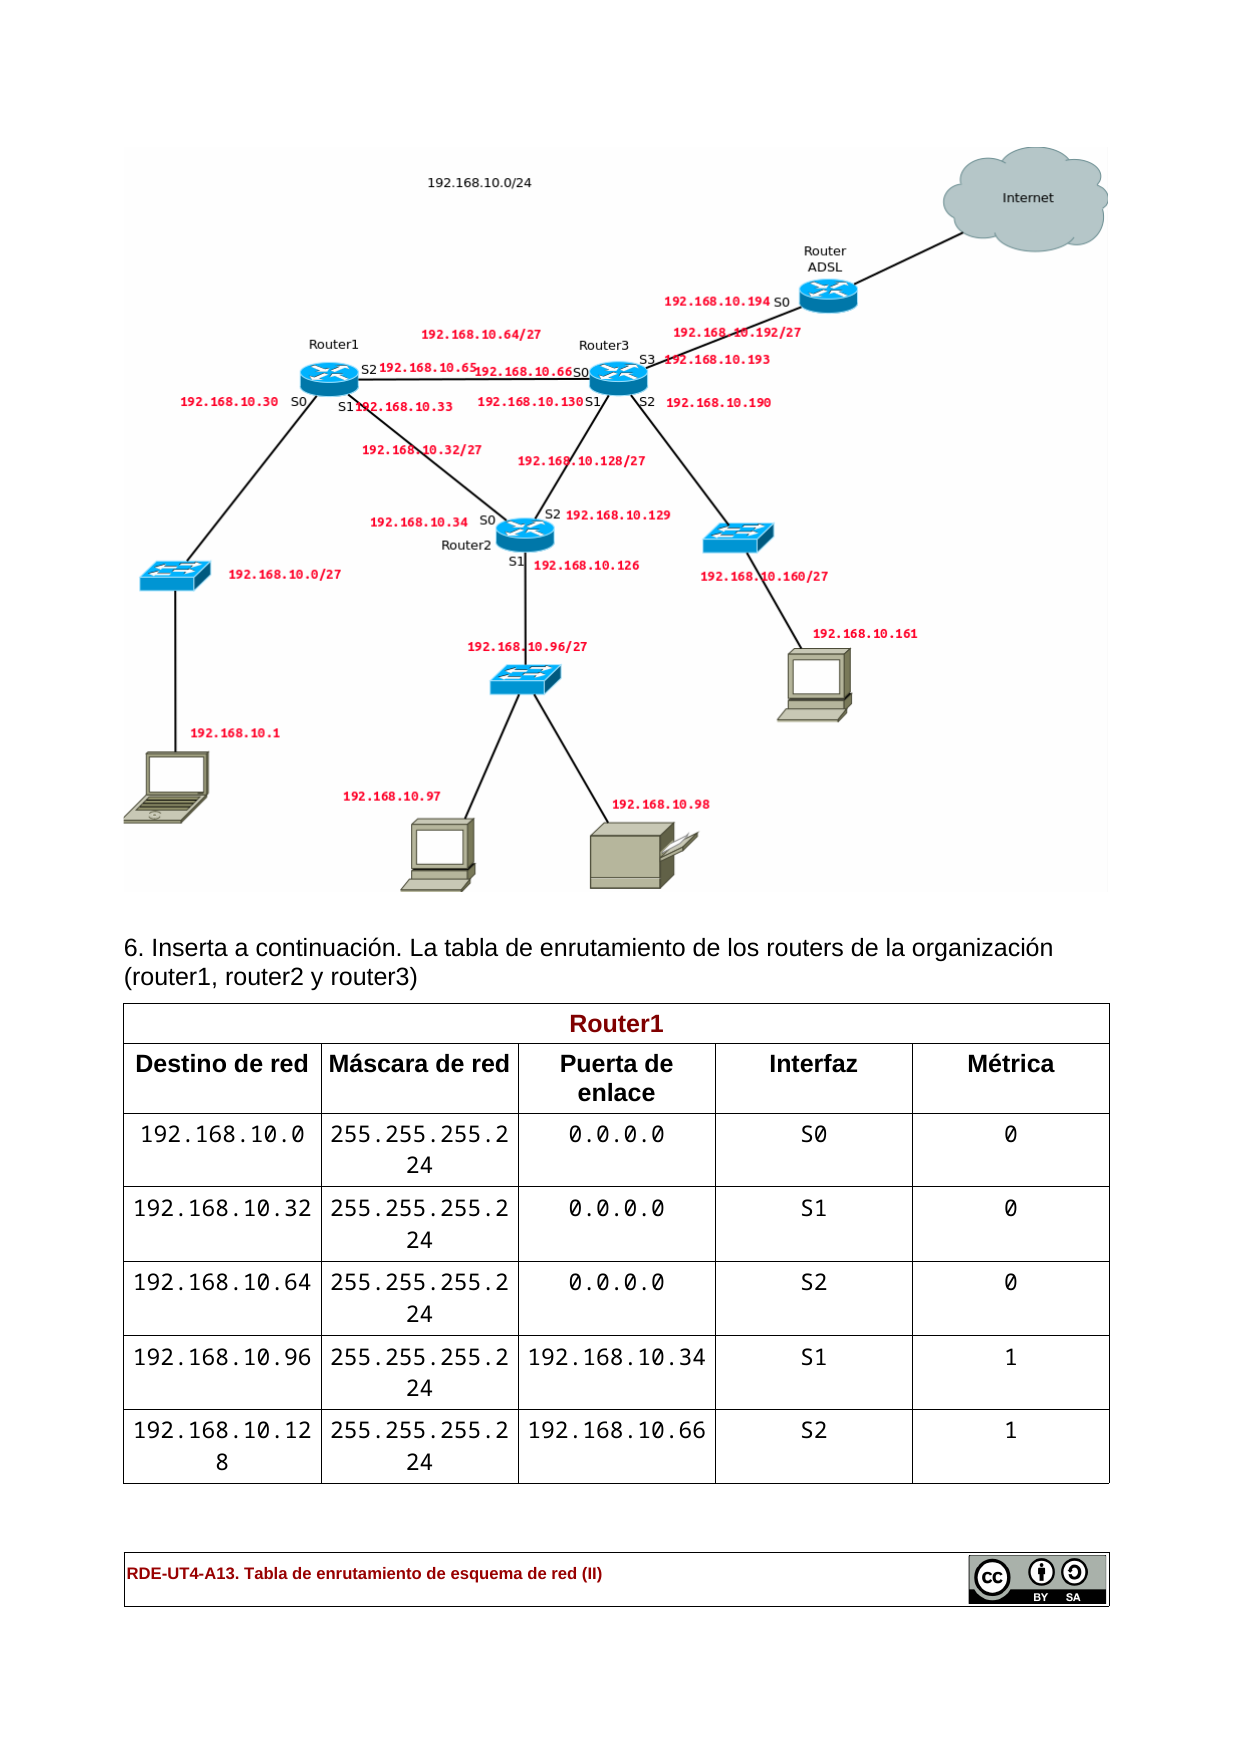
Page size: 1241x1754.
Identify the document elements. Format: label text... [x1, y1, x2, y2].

picture [968, 1555, 1107, 1604]
table_cell 1 [913, 1410, 1109, 1483]
table_cell S2 [716, 1410, 912, 1483]
table_cell 255.255.255.224 [322, 1187, 518, 1261]
table_cell Puerta de enlace [519, 1044, 715, 1112]
picture [123, 147, 1110, 892]
table_cell S1 [716, 1187, 912, 1261]
table_cell Interfaz [716, 1044, 912, 1112]
table_cell Métrica [913, 1044, 1109, 1112]
table_cell 0 [913, 1187, 1109, 1261]
table_cell 192.168.10.128 [124, 1410, 321, 1483]
table_cell 192.168.10.66 [519, 1410, 715, 1483]
table_cell 192.168.10.34 [519, 1336, 715, 1409]
table_cell 192.168.10.96 [124, 1336, 321, 1409]
table_cell 255.255.255.224 [322, 1262, 518, 1334]
table_cell 192.168.10.32 [124, 1187, 321, 1261]
table_cell S1 [716, 1336, 912, 1409]
table_cell 192.168.10.64 [124, 1262, 321, 1334]
table_cell 255.255.255.224 [322, 1410, 518, 1483]
text 6. Inserta a continuación. La tabla de enrutamiento de los routers de la organización (router1, router2 y router3) [123, 933, 1109, 991]
table_cell Destino de red [124, 1044, 321, 1112]
table_cell 255.255.255.224 [322, 1114, 518, 1186]
table_cell S2 [716, 1262, 912, 1334]
table_cell 0.0.0.0 [519, 1114, 715, 1186]
table_cell 0 [913, 1262, 1109, 1334]
table_cell 1 [913, 1336, 1109, 1409]
table_cell 255.255.255.224 [322, 1336, 518, 1409]
table_header Router1 [124, 1004, 1109, 1043]
table_cell 0 [913, 1114, 1109, 1186]
table_cell 192.168.10.0 [124, 1114, 321, 1186]
table_cell 0.0.0.0 [519, 1187, 715, 1261]
table_cell Máscara de red [322, 1044, 518, 1112]
table_cell S0 [716, 1114, 912, 1186]
table_cell 0.0.0.0 [519, 1262, 715, 1334]
